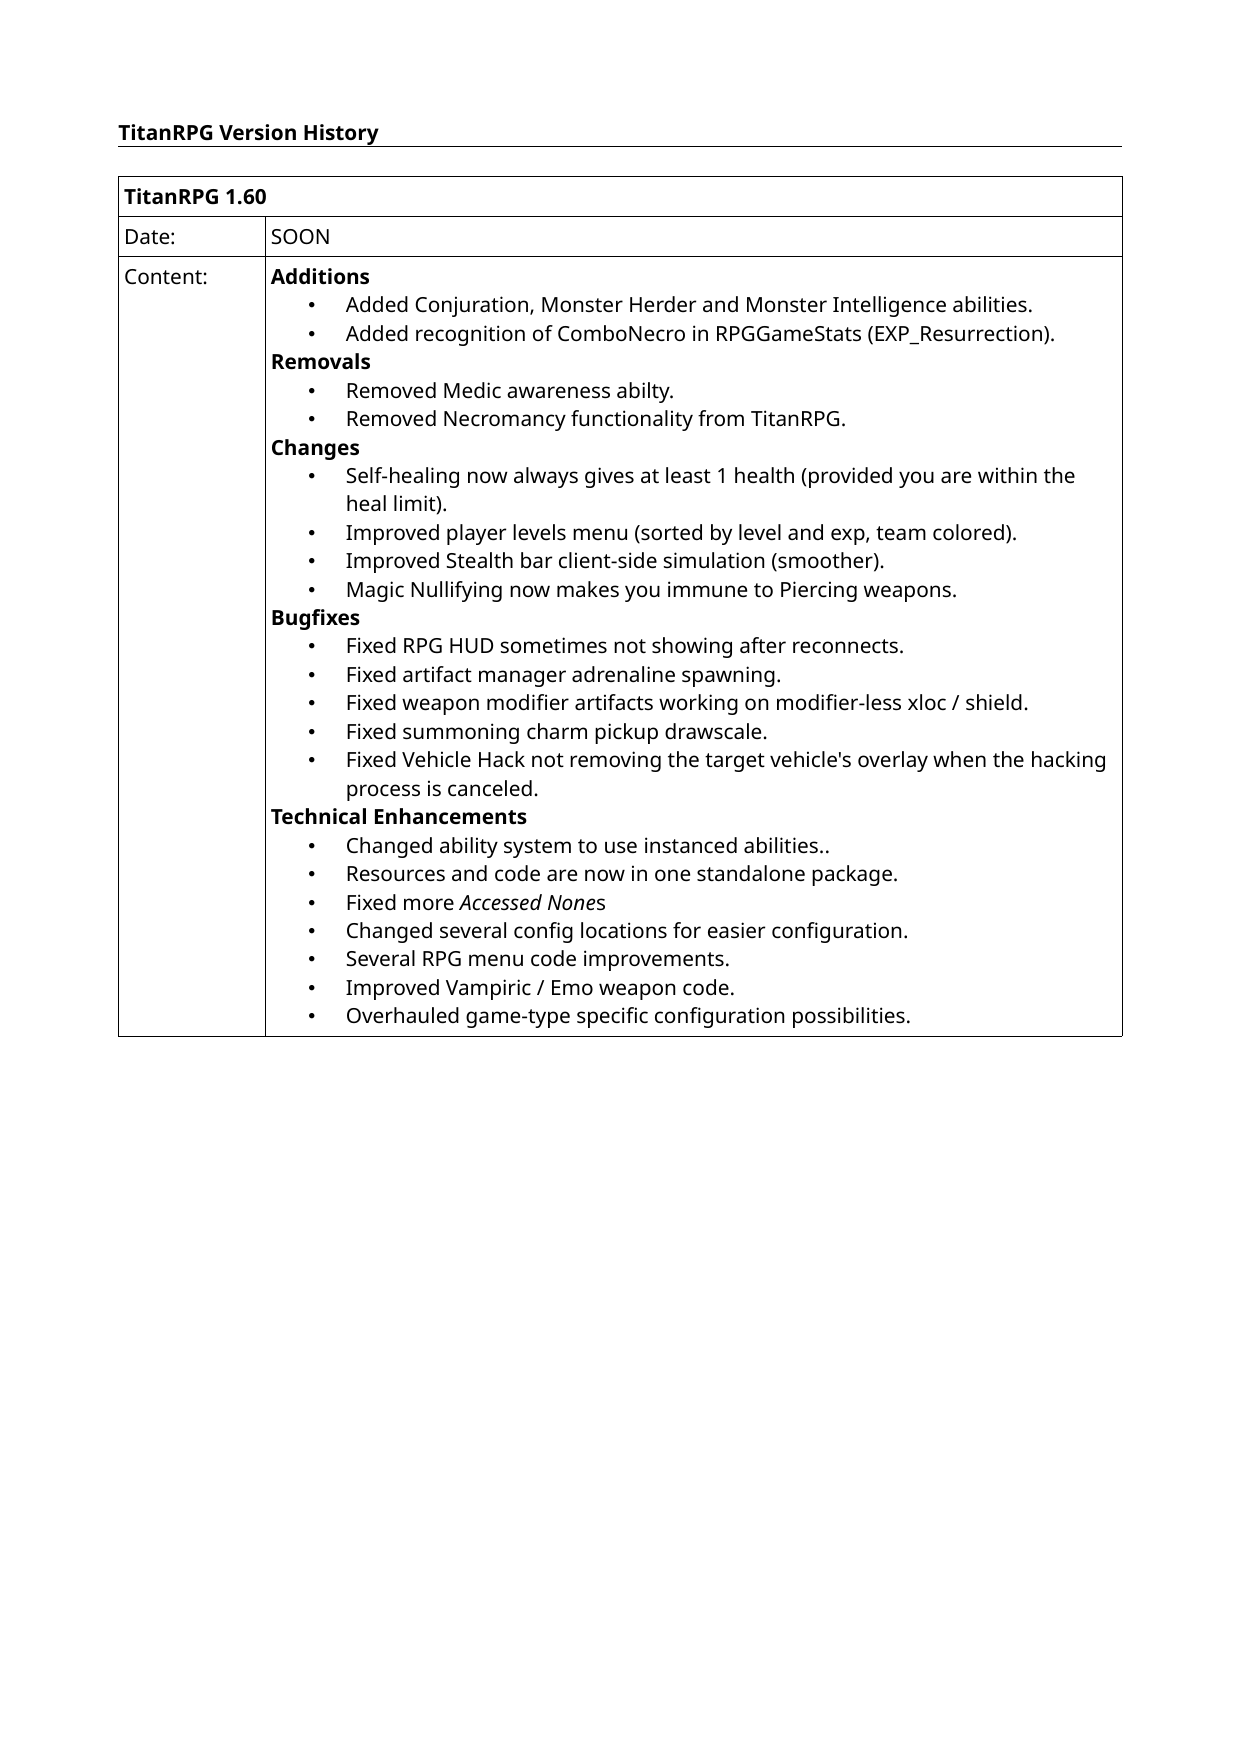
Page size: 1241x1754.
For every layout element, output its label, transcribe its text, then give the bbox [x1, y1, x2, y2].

table_cell Additions Added Conjuration, Monster Herder and Monster Intelligence abilities. Added recognition of ComboNecro in RPGGameStats (EXP_Resurrection). Removals Removed Medic awareness abilty. Removed Necromancy functionality from TitanRPG. Changes Self-healing now always gives at least 1 health (provided you are within the heal limit). Improved player levels menu (sorted by level and exp, team colored). Improved Stealth bar client-side simulation (smoother). Magic Nullifying now makes you immune to Piercing weapons. Bugfixes Fixed RPG HUD sometimes not showing after reconnects. Fixed artifact manager adrenaline spawning. Fixed weapon modifier artifacts working on modifier-less xloc / shield. Fixed summoning charm pickup drawscale. Fixed Vehicle Hack not removing the target vehicle's overlay when the hacking process is canceled. Technical Enhancements Changed ability system to use instanced abilities.. Resources and code are now in one standalone package. Fixed more Accessed Nones Changed several config locations for easier configuration. Several RPG menu code improvements. Improved Vampiric / Emo weapon code. Overhauled game-type specific configuration possibilities. [266, 257, 1122, 1036]
table_header TitanRPG 1.60 [119, 177, 1122, 216]
table_cell Content: [119, 257, 265, 1036]
table_cell SOON [266, 217, 1122, 256]
table_cell Date: [119, 217, 265, 256]
